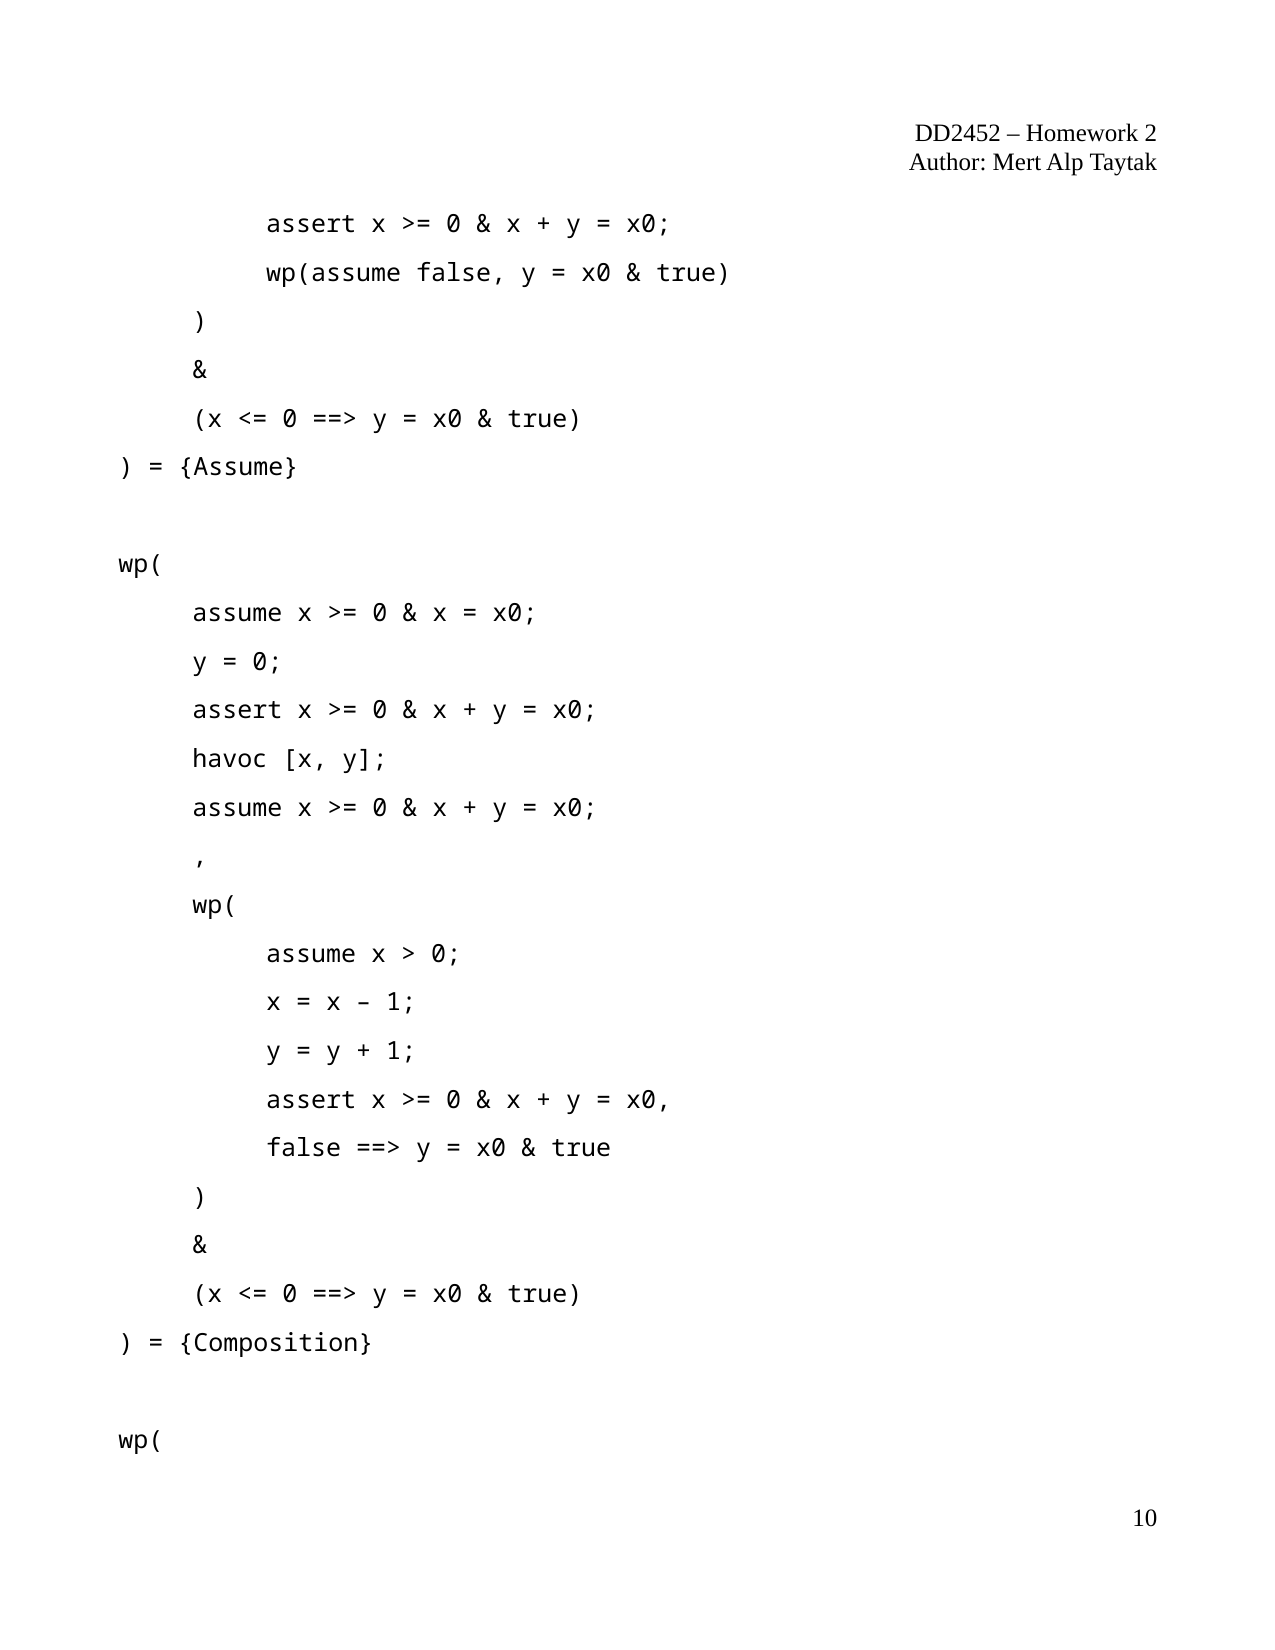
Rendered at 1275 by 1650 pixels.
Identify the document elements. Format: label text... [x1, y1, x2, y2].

text assume x >= 0 & x = x0; [118, 595, 1157, 629]
text assert x >= 0 & x + y = x0; [118, 692, 1157, 726]
text ) = {Composition} [118, 1324, 1157, 1358]
text & [118, 352, 1157, 386]
text assume x >= 0 & x + y = x0; [118, 789, 1157, 823]
text , [118, 838, 1157, 872]
text ) = {Assume} [118, 449, 1157, 483]
text y = y + 1; [118, 1033, 1157, 1067]
text havoc [x, y]; [118, 741, 1157, 775]
text wp(assume false, y = x0 & true) [118, 254, 1157, 288]
text assert x >= 0 & x + y = x0; [118, 206, 1157, 240]
text ) [118, 303, 1157, 337]
text & [118, 1227, 1157, 1261]
text assert x >= 0 & x + y = x0, [118, 1081, 1157, 1115]
text y = 0; [118, 643, 1157, 677]
text (x <= 0 ==> y = x0 & true) [118, 400, 1157, 434]
text wp( [118, 887, 1157, 921]
text (x <= 0 ==> y = x0 & true) [118, 1276, 1157, 1310]
text wp( [118, 546, 1157, 580]
text false ==> y = x0 & true [118, 1130, 1157, 1164]
text x = x – 1; [118, 984, 1157, 1018]
text ) [118, 1178, 1157, 1213]
text wp( [118, 1422, 1157, 1456]
text assume x > 0; [118, 935, 1157, 969]
